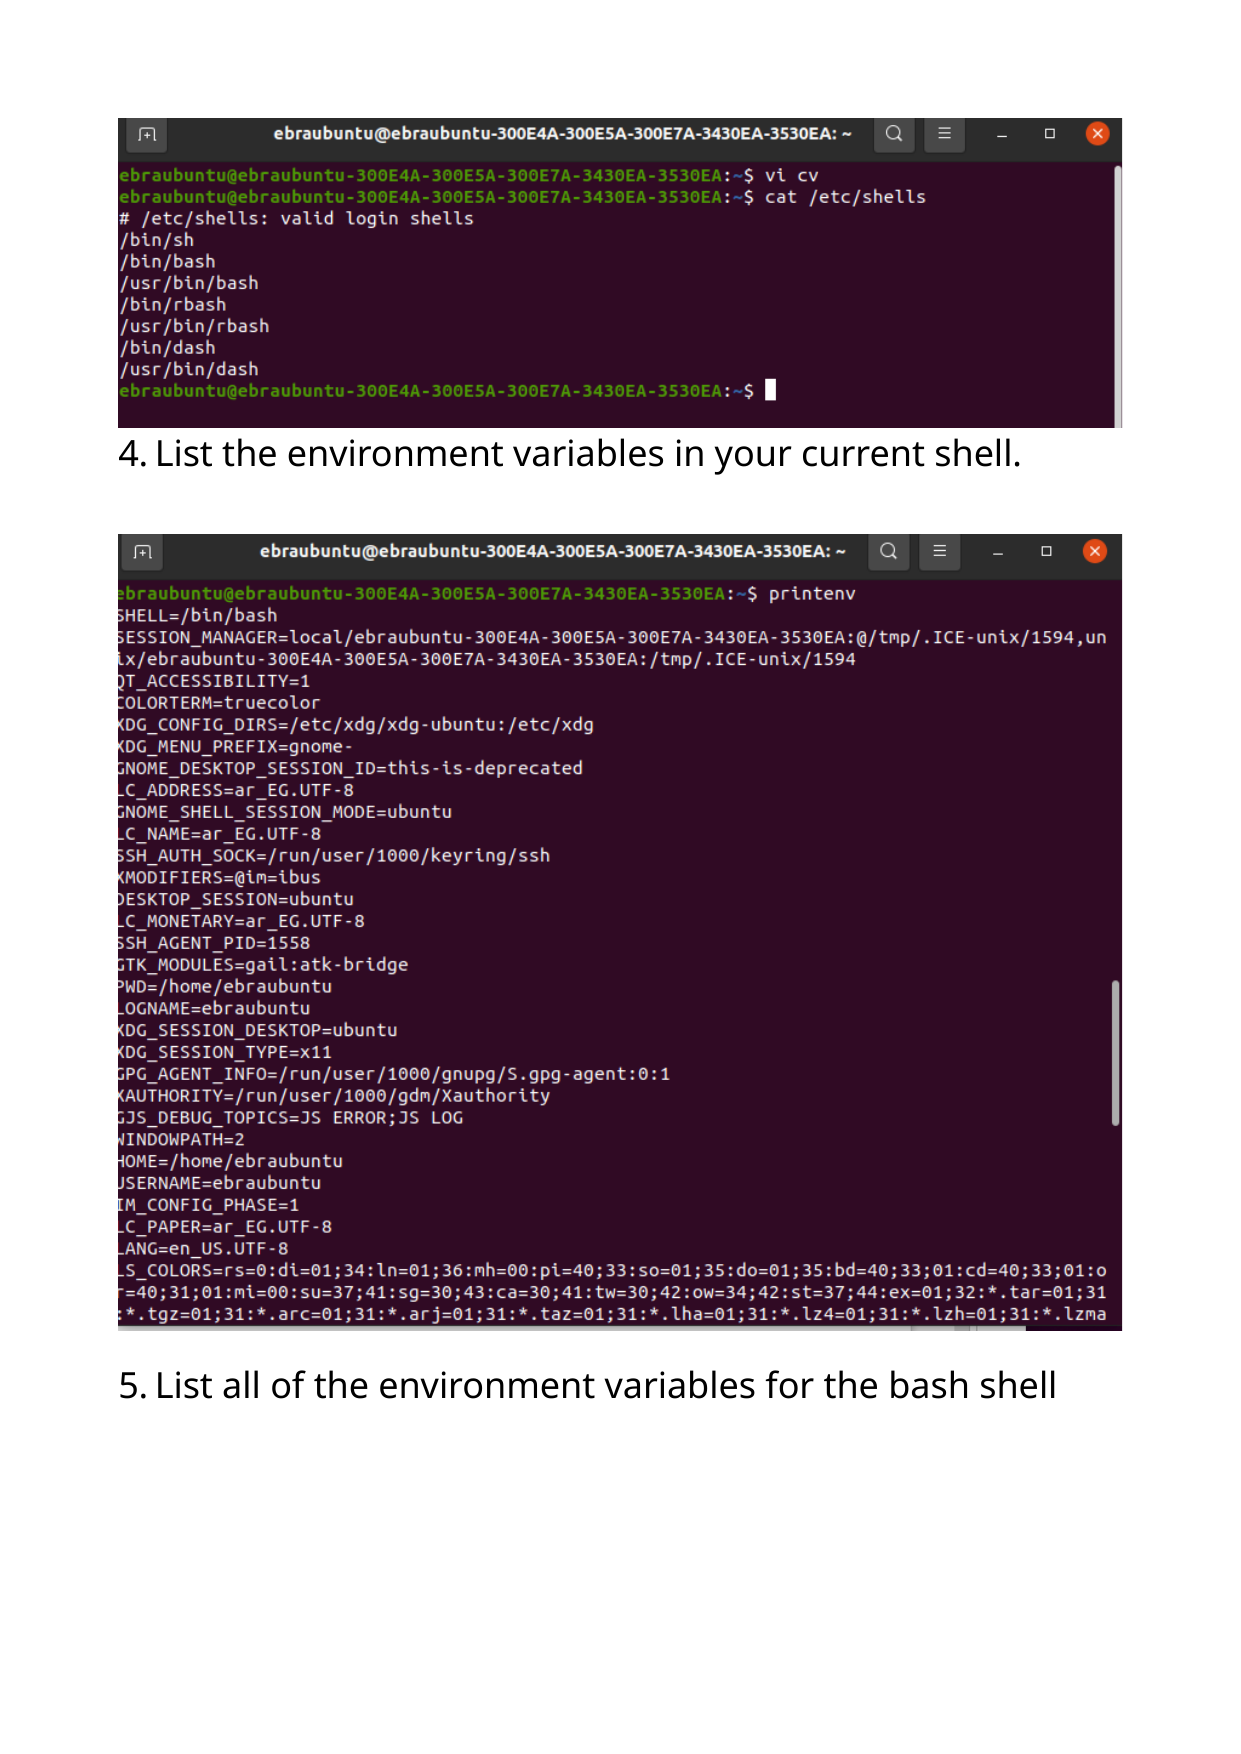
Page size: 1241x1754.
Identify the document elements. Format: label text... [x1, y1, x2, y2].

picture [118, 118, 1123, 428]
text 5. List all of the environment variables for the bash shell [118, 1359, 1122, 1408]
text 4. List the environment variables in your current shell. [118, 428, 1122, 477]
picture [118, 534, 1123, 1331]
